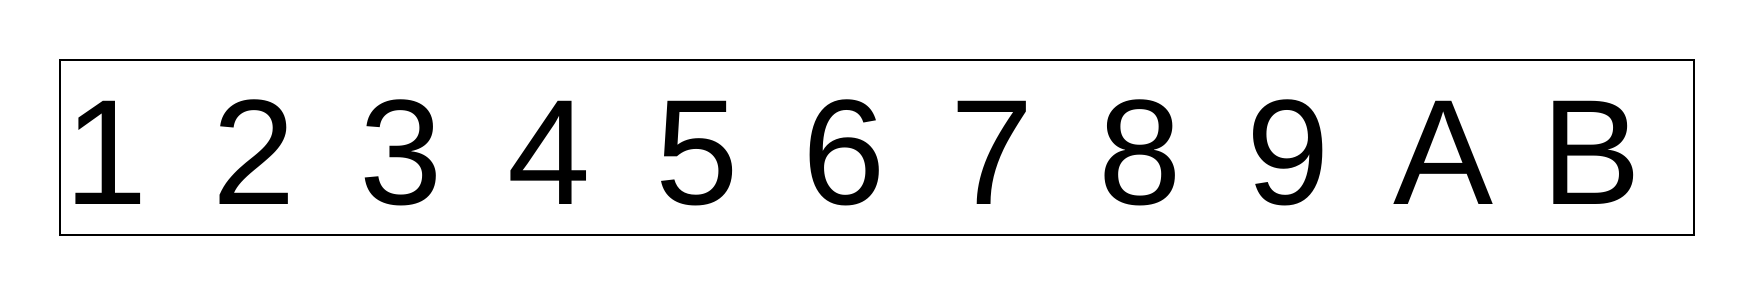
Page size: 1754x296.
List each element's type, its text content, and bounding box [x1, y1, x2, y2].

text 1 2 3 4 5 6 7 8 9 A B [64, 64, 1690, 231]
